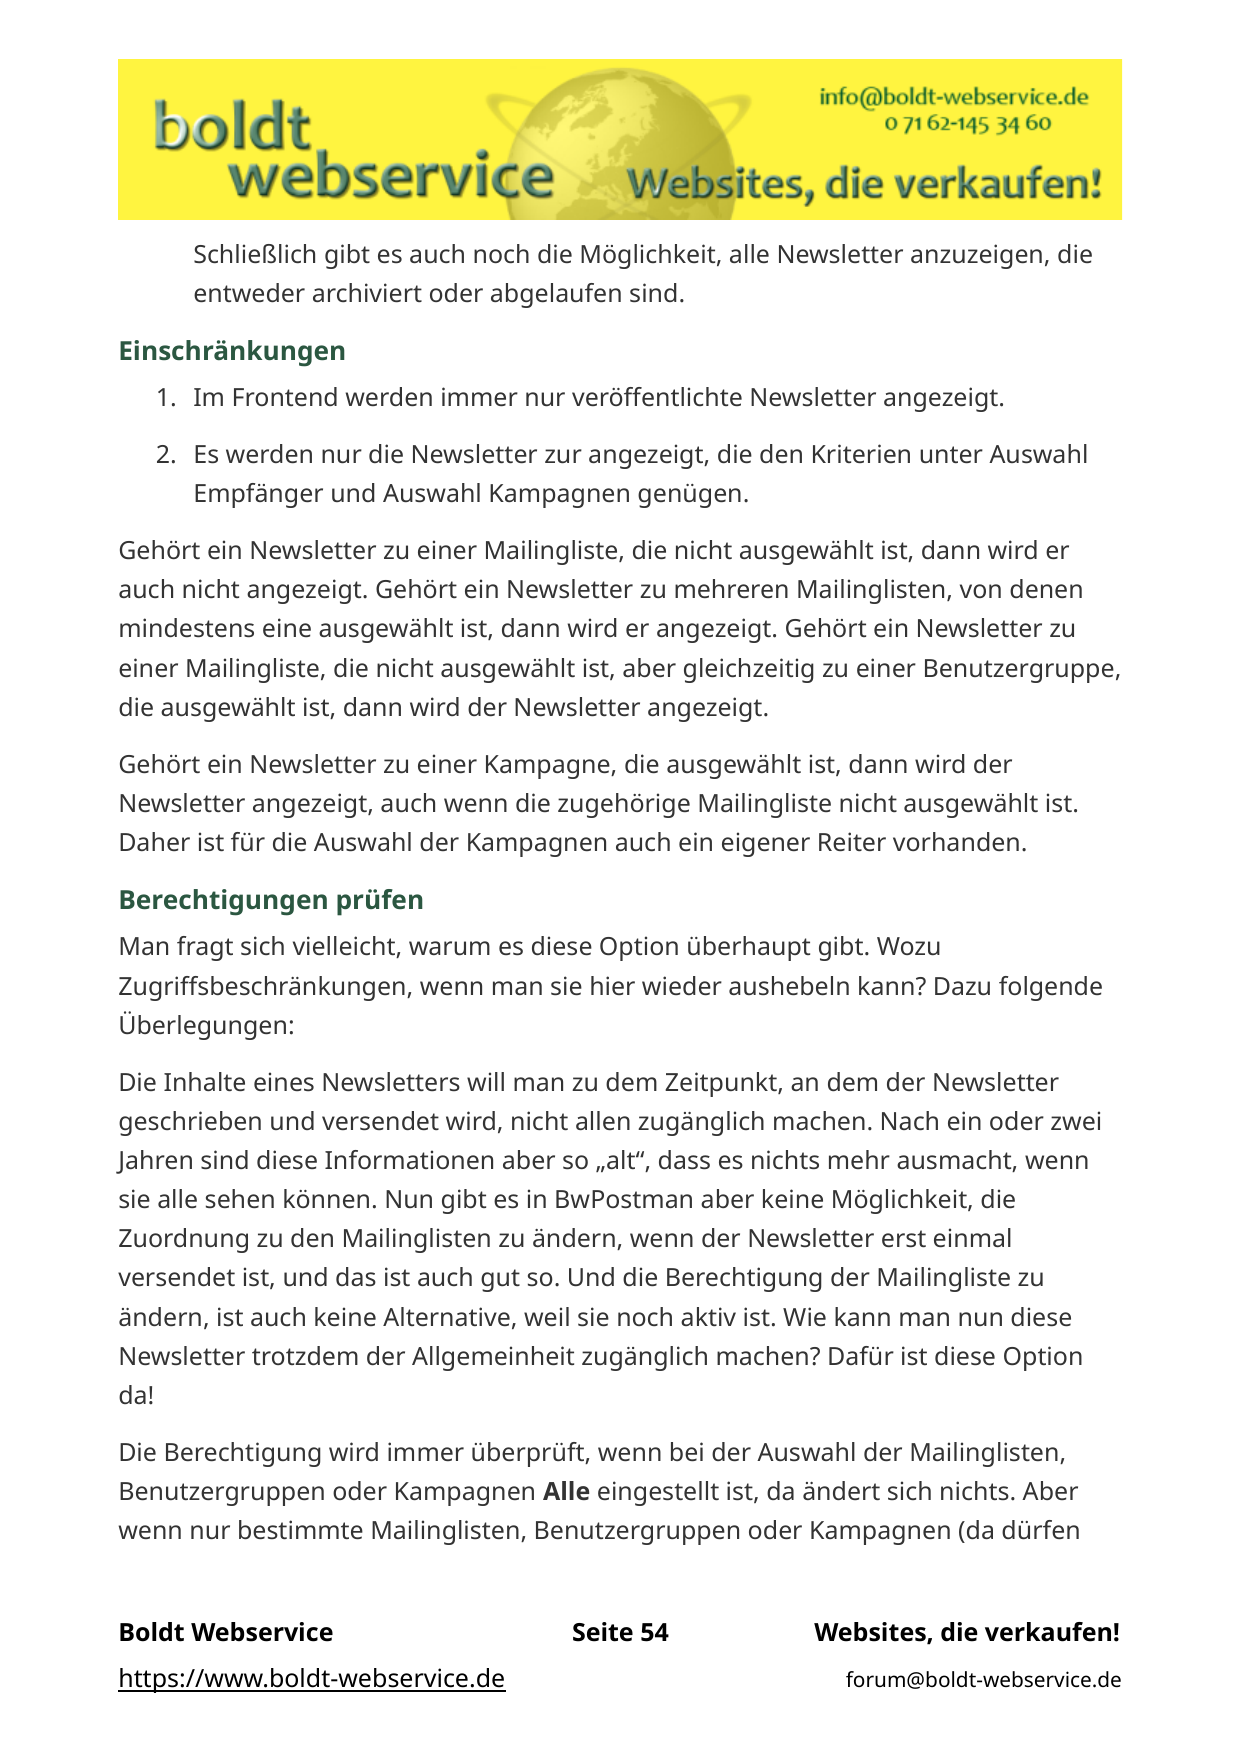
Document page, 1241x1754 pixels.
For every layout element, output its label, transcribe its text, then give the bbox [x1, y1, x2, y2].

text Man fragt sich vielleicht, warum es diese Option überhaupt gibt. Wozu Zugriffsbeschränkungen, wenn man sie hier wieder aushebeln kann? Dazu folgende Überlegungen: [118, 929, 1122, 1041]
subtitle Berechtigungen prüfen [118, 881, 1122, 917]
list Schließlich gibt es auch noch die Möglichkeit, alle Newsletter anzuzeigen, die entweder archiviert oder abgelaufen sind. [156, 236, 1122, 309]
text Gehört ein Newsletter zu einer Kampagne, die ausgewählt ist, dann wird der Newsletter angezeigt, auch wenn die zugehörige Mailingliste nicht ausgewählt ist. Daher ist für die Auswahl der Kampagnen auch ein eigener Reiter vorhanden. [118, 746, 1122, 859]
text Gehört ein Newsletter zu einer Mailingliste, die nicht ausgewählt ist, dann wird er auch nicht angezeigt. Gehört ein Newsletter zu mehreren Mailinglisten, von denen mindestens eine ausgewählt ist, dann wird er angezeigt. Gehört ein Newsletter zu einer Mailingliste, die nicht ausgewählt ist, aber gleichzeitig zu einer Benutzergruppe, die ausgewählt ist, dann wird der Newsletter angezeigt. [118, 533, 1122, 723]
text Die Inhalte eines Newsletters will man zu dem Zeitpunkt, an dem der Newsletter geschrieben und versendet wird, nicht allen zugänglich machen. Nach ein oder zwei Jahren sind diese Informationen aber so „alt“, dass es nichts mehr ausmacht, wenn sie alle sehen können. Nun gibt es in BwPostman aber keine Möglichkeit, die Zuordnung zu den Mailinglisten zu ändern, wenn der Newsletter erst einmal versendet ist, und das ist auch gut so. Und die Berechtigung der Mailingliste zu ändern, ist auch keine Alternative, weil sie noch aktiv ist. Wie kann man nun diese Newsletter trotzdem der Allgemeinheit zugänglich machen? Dafür ist diese Option da! [118, 1064, 1122, 1412]
picture [118, 59, 1123, 220]
subtitle Einschränkungen [118, 332, 1122, 368]
list Im Frontend werden immer nur veröffentlichte Newsletter angezeigt. [156, 380, 1122, 414]
text Die Berechtigung wird immer überprüft, wenn bei der Auswahl der Mailinglisten, Benutzergruppen oder Kampagnen Alle eingestellt ist, da ändert sich nichts. Aber wenn nur bestimmte Mailinglisten, Benutzergruppen oder Kampagnen (da dürfen [118, 1434, 1122, 1547]
list Es werden nur die Newsletter zur angezeigt, die den Kriterien unter Auswahl Empfänger und Auswahl Kampagnen genügen. [156, 437, 1122, 510]
